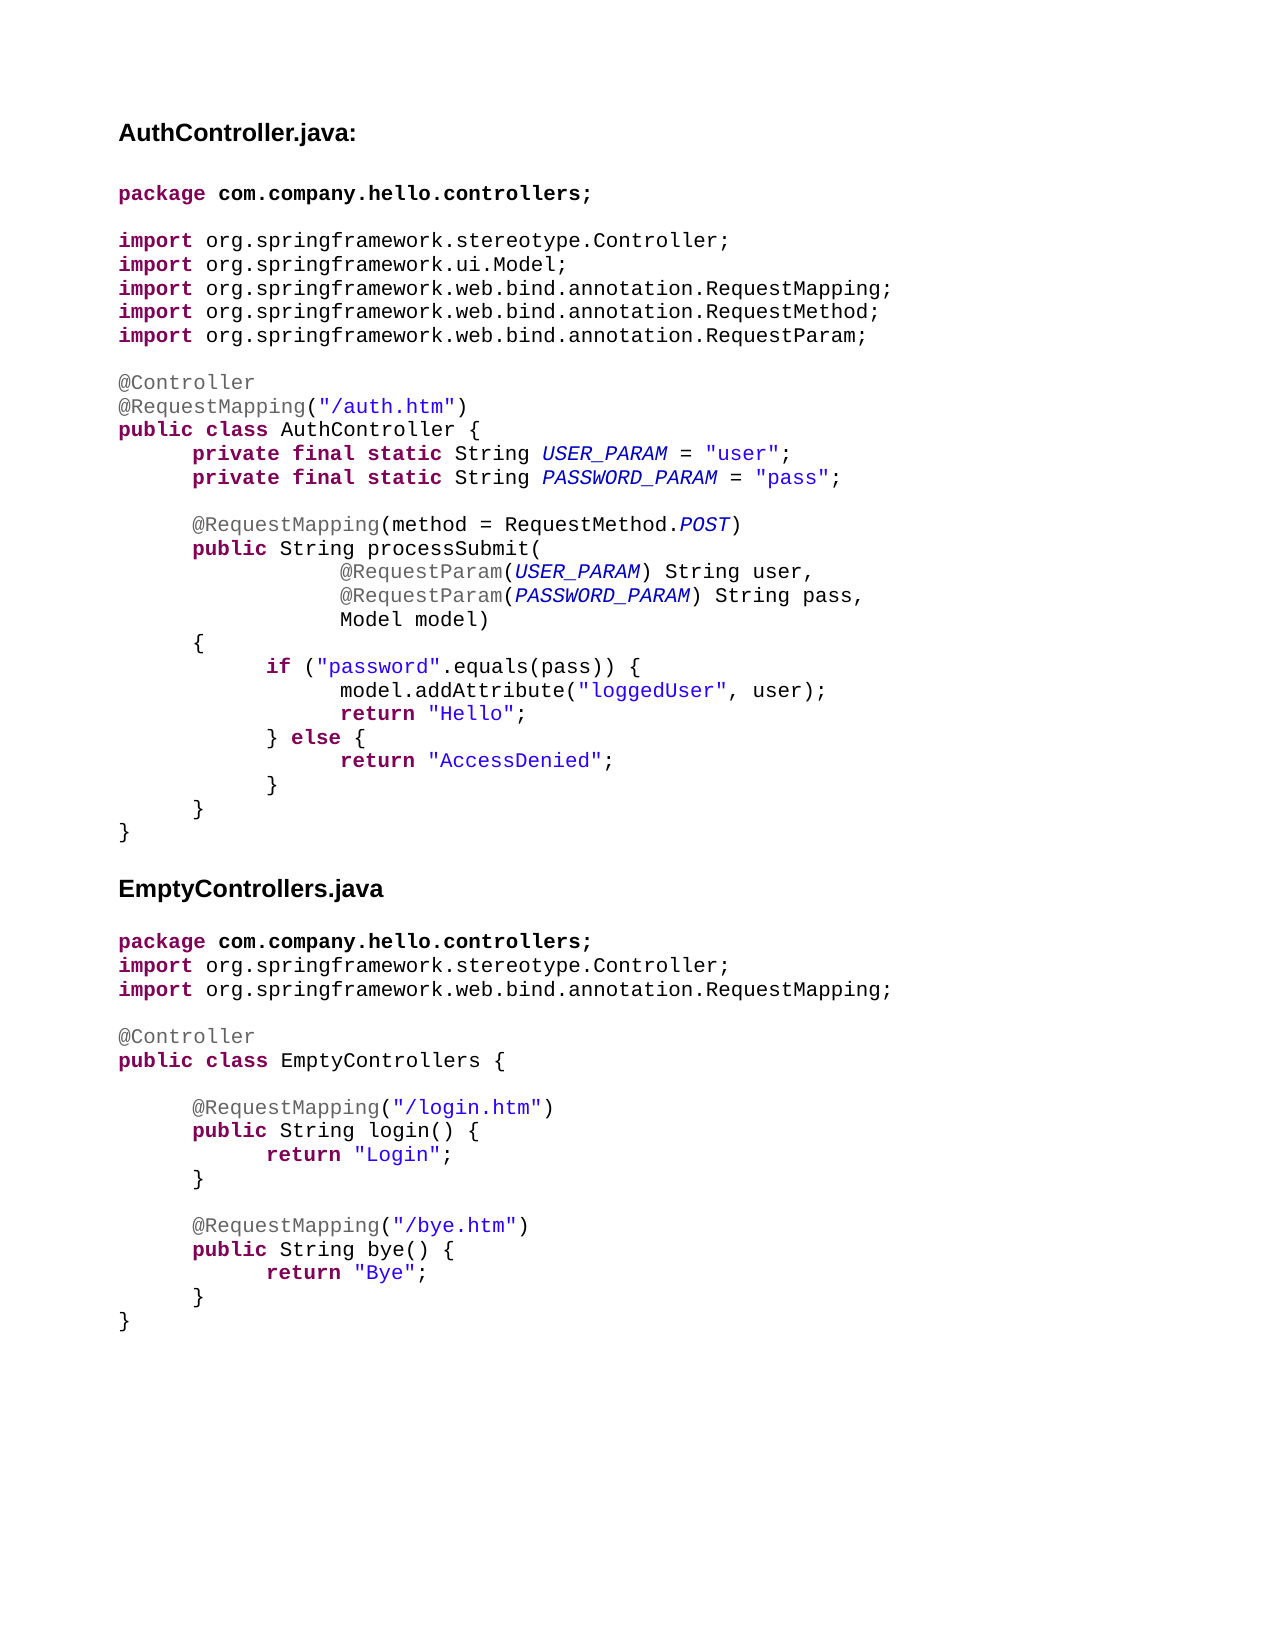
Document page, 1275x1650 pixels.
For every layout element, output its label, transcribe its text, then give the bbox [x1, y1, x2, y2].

text public class EmptyControllers { [118, 1049, 1157, 1073]
text AuthController.java: [118, 118, 1157, 147]
text @RequestParam(PASSWORD_PARAM) String pass, [118, 585, 1157, 609]
text { [118, 632, 1157, 656]
text @RequestMapping("/login.htm") [118, 1097, 1157, 1121]
text @RequestMapping("/bye.htm") [118, 1215, 1157, 1239]
text public String login() { [118, 1121, 1157, 1144]
text package com.company.hello.controllers; [118, 183, 1157, 207]
text } [118, 1310, 1157, 1333]
text import org.springframework.web.bind.annotation.RequestMethod; [118, 301, 1157, 325]
text import org.springframework.web.bind.annotation.RequestParam; [118, 325, 1157, 348]
text } [118, 1286, 1157, 1310]
text return "Login"; [118, 1144, 1157, 1168]
text import org.springframework.ui.Model; [118, 254, 1157, 278]
text return "Hello"; [118, 703, 1157, 727]
text @Controller [118, 1026, 1157, 1049]
text @RequestMapping("/auth.htm") [118, 396, 1157, 419]
text @RequestMapping(method = RequestMethod.POST) [118, 514, 1157, 538]
text private final static String USER_PARAM = "user"; [118, 443, 1157, 467]
text package com.company.hello.controllers; [118, 931, 1157, 955]
text } [118, 821, 1157, 845]
text if ("password".equals(pass)) { [118, 656, 1157, 679]
text import org.springframework.web.bind.annotation.RequestMapping; [118, 979, 1157, 1002]
text } [118, 774, 1157, 798]
text } else { [118, 727, 1157, 751]
text return "AccessDenied"; [118, 751, 1157, 774]
text public class AuthController { [118, 419, 1157, 443]
text private final static String PASSWORD_PARAM = "pass"; [118, 467, 1157, 490]
text @RequestParam(USER_PARAM) String user, [118, 561, 1157, 585]
text import org.springframework.stereotype.Controller; [118, 230, 1157, 254]
text Model model) [118, 609, 1157, 632]
text } [118, 1168, 1157, 1191]
text import org.springframework.web.bind.annotation.RequestMapping; [118, 278, 1157, 301]
text } [118, 798, 1157, 821]
text return "Bye"; [118, 1262, 1157, 1286]
text EmptyControllers.java [118, 874, 1157, 903]
text public String processSubmit( [118, 538, 1157, 561]
text public String bye() { [118, 1239, 1157, 1262]
text model.addAttribute("loggedUser", user); [118, 679, 1157, 703]
text import org.springframework.stereotype.Controller; [118, 955, 1157, 979]
text @Controller [118, 372, 1157, 396]
